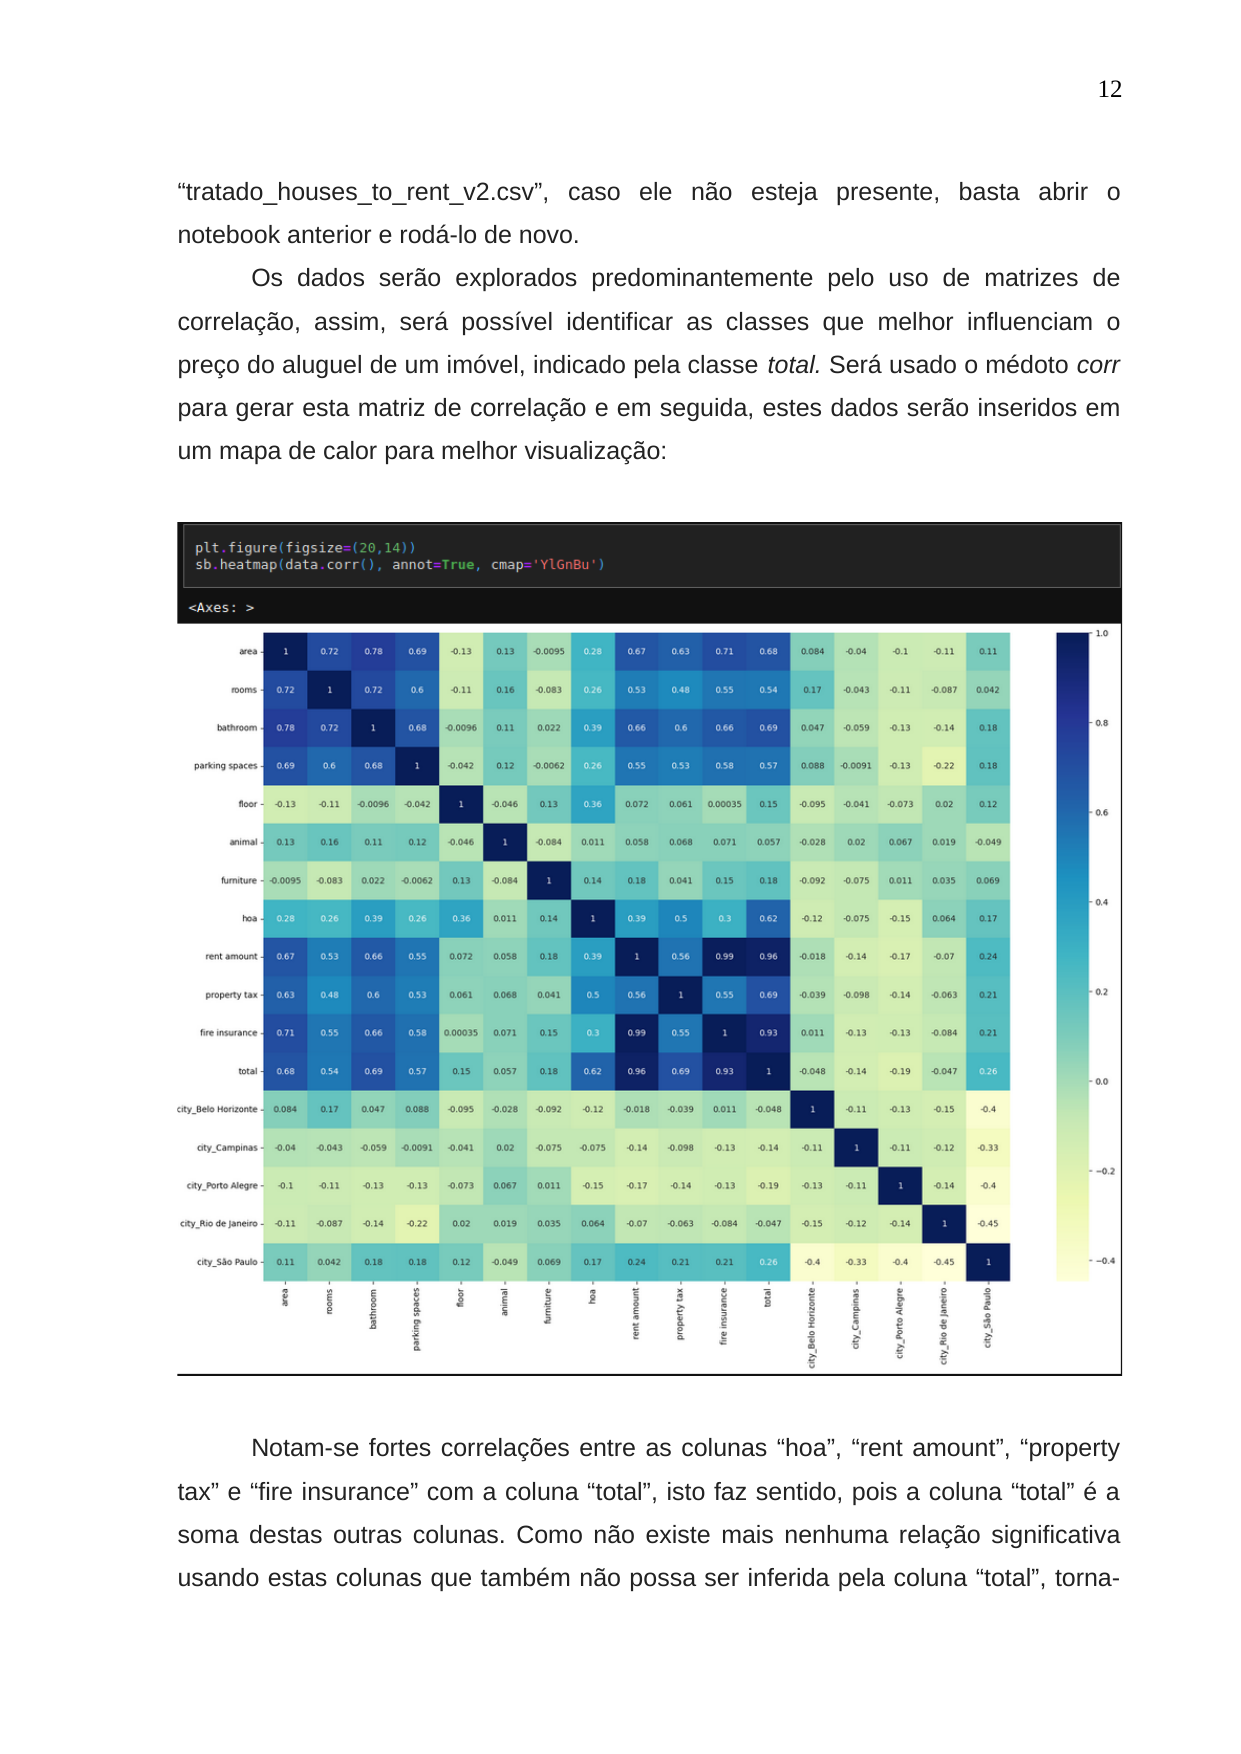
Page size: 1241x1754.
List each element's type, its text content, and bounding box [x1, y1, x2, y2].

text Notam-se fortes correlações entre as colunas “hoa”, “rent amount”, “property tax” e “fire insurance” com a coluna “total”, isto faz sentido, pois a coluna “total” é a soma destas outras colunas. Como não existe mais nenhuma relação significativa usando estas colunas que também não possa ser inferida pela coluna “total”, torna- [177, 1433, 1122, 1592]
picture [177, 522, 1123, 1376]
text Os dados serão explorados predominantemente pelo uso de matrizes de correlação, assim, será possível identificar as classes que melhor influenciam o preço do aluguel de um imóvel, indicado pela classe total. Será usado o médoto corr para gerar esta matriz de correlação e em seguida, estes dados serão inseridos em um mapa de calor para melhor visualização: [177, 263, 1122, 465]
text “tratado_houses_to_rent_v2.csv”, caso ele não esteja presente, basta abrir o notebook anterior e rodá-lo de novo. [177, 177, 1122, 249]
